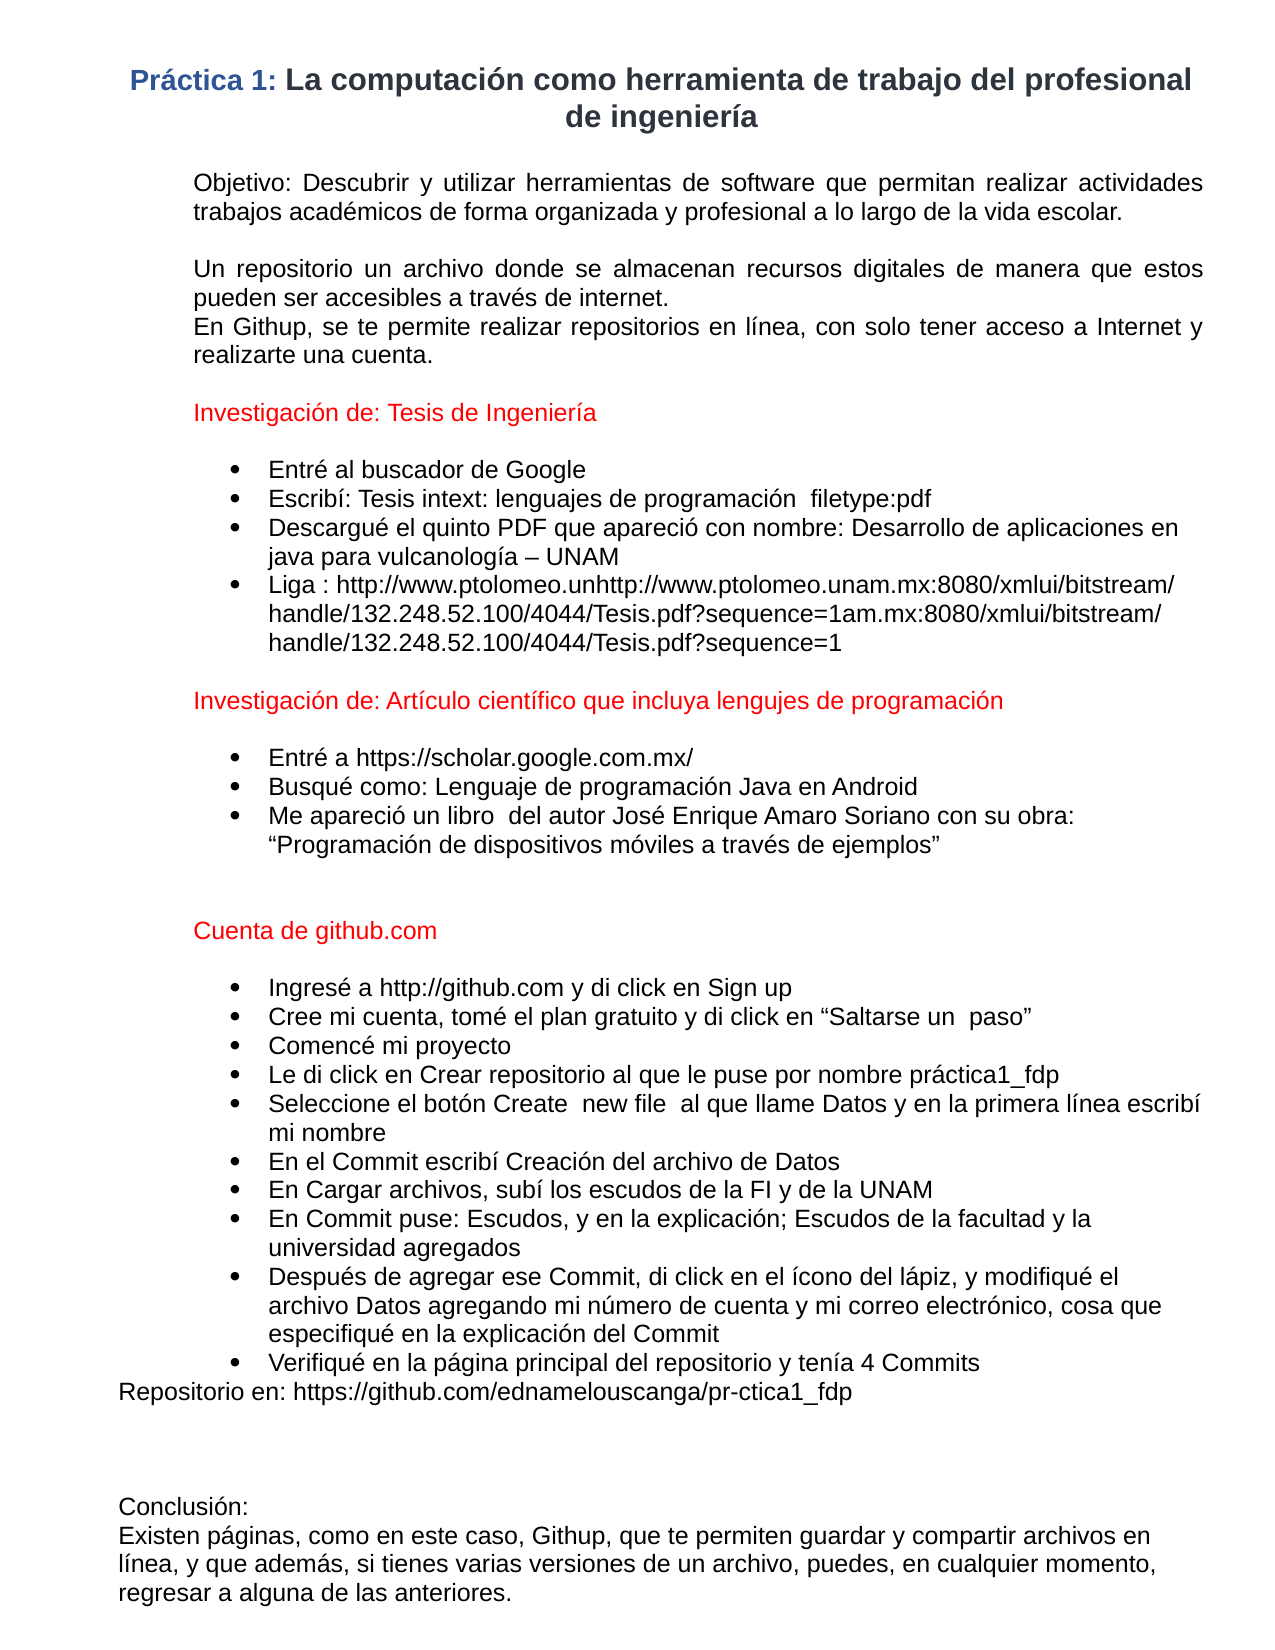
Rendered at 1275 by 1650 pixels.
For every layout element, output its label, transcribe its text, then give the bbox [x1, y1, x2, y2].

text Conclusión: [118, 1492, 1205, 1521]
subtitle Práctica 1: La computación como herramienta de trabajo del profesional de ingeniería [118, 59, 1205, 134]
list En el Commit escribí Creación del archivo de Datos [231, 1146, 1205, 1175]
list Comencé mi proyecto [231, 1031, 1205, 1060]
list En Cargar archivos, subí los escudos de la FI y de la UNAM [231, 1175, 1205, 1204]
text Existen páginas, como en este caso, Githup, que te permiten guardar y compartir archivos en línea, y que además, si tienes varias versiones de un archivo, puedes, en cualquier momento, regresar a alguna de las anteriores. [118, 1521, 1205, 1607]
list Le di click en Crear repositorio al que le puse por nombre práctica1_fdp [231, 1060, 1205, 1089]
list Descargué el quinto PDF que apareció con nombre: Desarrollo de aplicaciones en java para vulcanología – UNAM [231, 513, 1205, 571]
text Investigación de: Tesis de Ingeniería [118, 398, 1205, 426]
list Liga : http://www.ptolomeo.unhttp://www.ptolomeo.unam.mx:8080/xmlui/bitstream/handle/132.248.52.100/4044/Tesis.pdf?sequence=1am.mx:8080/xmlui/bitstream/handle/132.248.52.100/4044/Tesis.pdf?sequence=1 [231, 571, 1205, 657]
list Busqué como: Lenguaje de programación Java en Android [231, 772, 1205, 801]
list En Commit puse: Escudos, y en la explicación; Escudos de la facultad y la universidad agregados [231, 1204, 1205, 1262]
list Seleccione el botón Create new file al que llame Datos y en la primera línea escribí mi nombre [231, 1089, 1205, 1146]
text Objetivo: Descubrir y utilizar herramientas de software que permitan realizar actividades trabajos académicos de forma organizada y profesional a lo largo de la vida escolar. [193, 168, 1205, 225]
list Escribí: Tesis intext: lenguajes de programación filetype:pdf [231, 484, 1205, 513]
text Un repositorio un archivo donde se almacenan recursos digitales de manera que estos pueden ser accesibles a través de internet. [193, 254, 1205, 311]
text En Githup, se te permite realizar repositorios en línea, con solo tener acceso a Internet y realizarte una cuenta. [193, 311, 1205, 369]
list Entré a https://scholar.google.com.mx/ [231, 743, 1205, 772]
list Después de agregar ese Commit, di click en el ícono del lápiz, y modifiqué el archivo Datos agregando mi número de cuenta y mi correo electrónico, cosa que especifiqué en la explicación del Commit [231, 1262, 1205, 1348]
text Cuenta de github.com [193, 916, 1205, 945]
list Me apareció un libro del autor José Enrique Amaro Soriano con su obra: “Programación de dispositivos móviles a través de ejemplos” [231, 801, 1205, 858]
list Verifiqué en la página principal del repositorio y tenía 4 Commits [231, 1348, 1205, 1377]
list Cree mi cuenta, tomé el plan gratuito y di click en “Saltarse un paso” [231, 1002, 1205, 1031]
list Entré al buscador de Google [231, 455, 1205, 484]
text Repositorio en: https://github.com/ednamelouscanga/pr-ctica1_fdp [118, 1377, 1205, 1406]
text Investigación de: Artículo científico que incluya lengujes de programación [193, 686, 1205, 714]
list Ingresé a http://github.com y di click en Sign up [231, 973, 1205, 1002]
